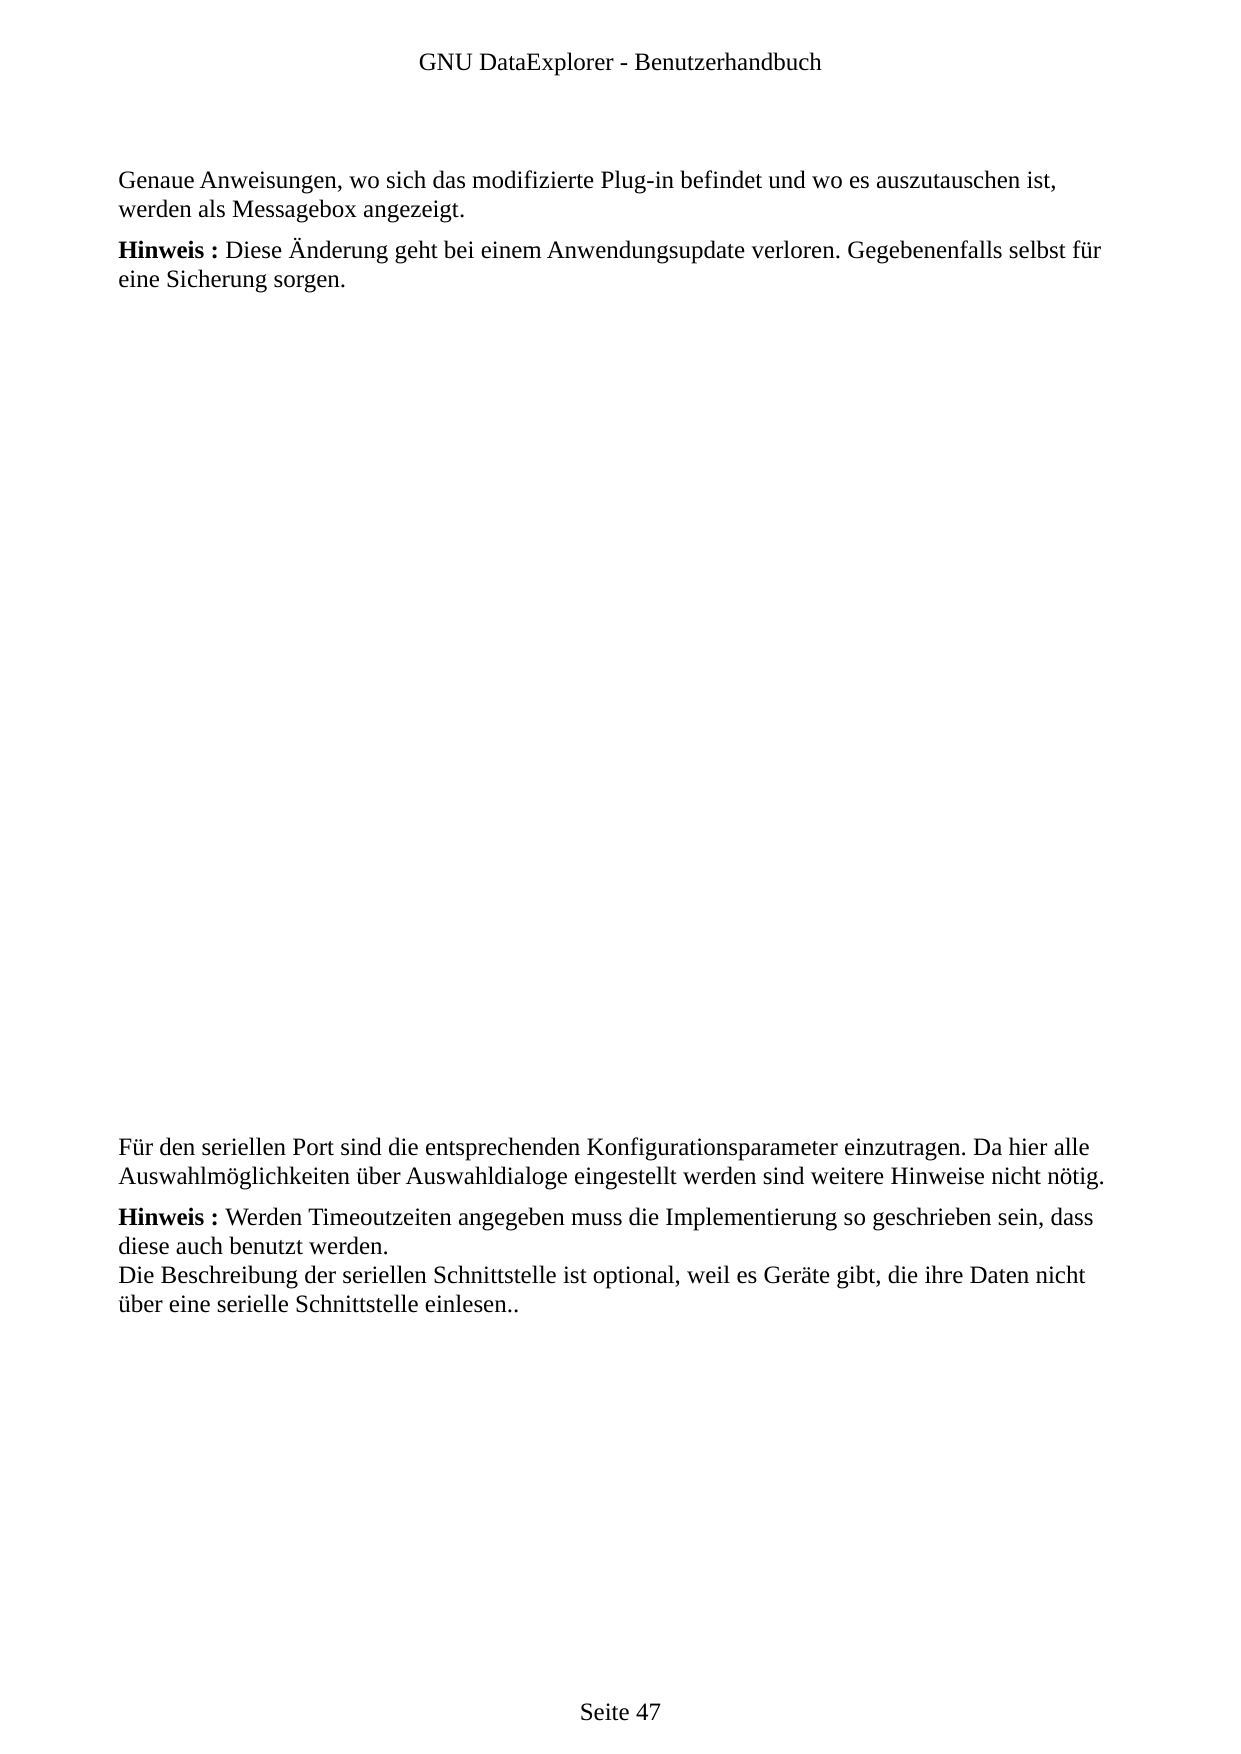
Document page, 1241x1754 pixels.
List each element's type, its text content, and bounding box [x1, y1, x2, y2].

text Genaue Anweisungen, wo sich das modifizierte Plug-in befindet und wo es auszutauschen ist, werden als Messagebox angezeigt. [118, 106, 1122, 223]
text Für den seriellen Port sind die entsprechenden Konfigurationsparameter einzutragen. Da hier alle Auswahlmöglichkeiten über Auswahldialoge eingestellt werden sind weitere Hinweise nicht nötig. [118, 306, 1122, 1190]
text Hinweis : Diese Änderung geht bei einem Anwendungsupdate verloren. Gegebenenfalls selbst für eine Sicherung sorgen. [118, 236, 1122, 293]
text Hinweis : Werden Timeoutzeiten angegeben muss die Implementierung so geschrieben sein, dass diese auch benutzt werden. Die Beschreibung der seriellen Schnittstelle ist optional, weil es Geräte gibt, die ihre Daten nicht über eine serielle Schnittstelle einlesen.. [118, 1202, 1122, 1317]
